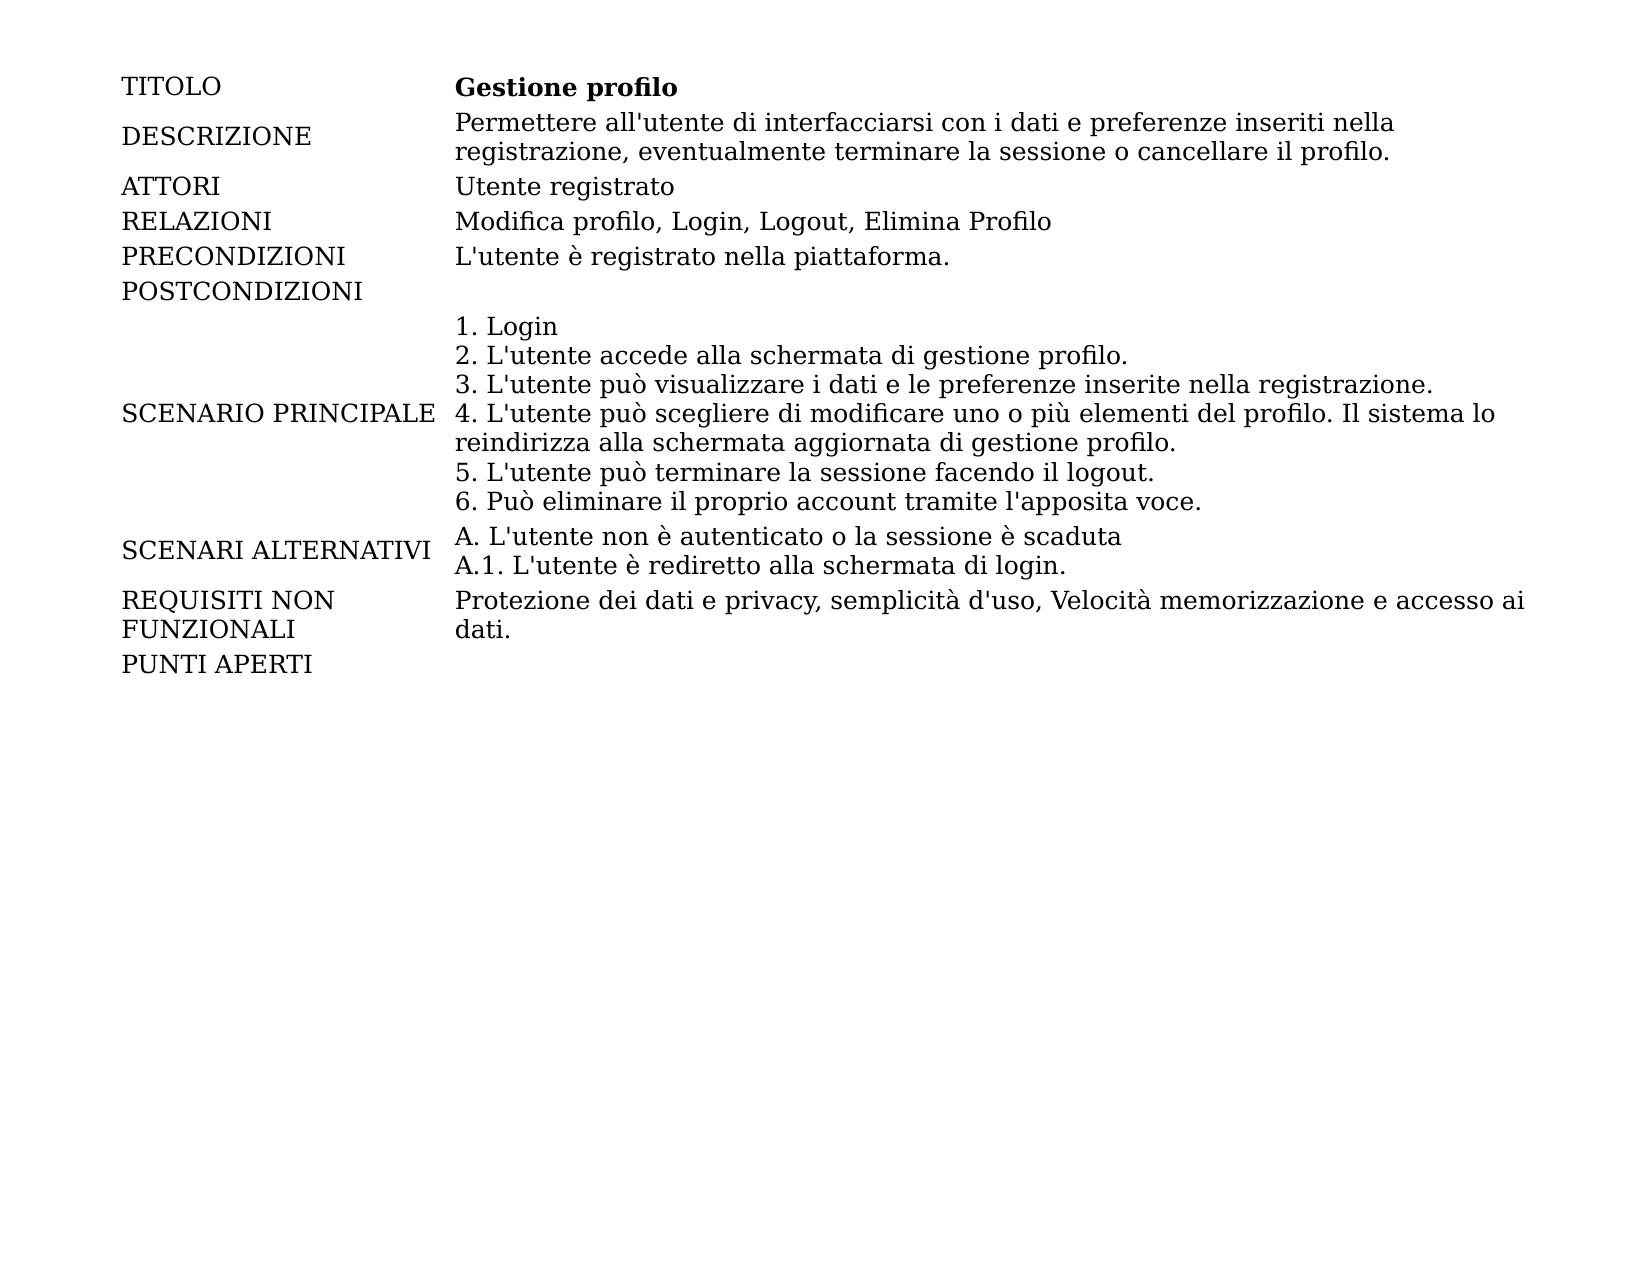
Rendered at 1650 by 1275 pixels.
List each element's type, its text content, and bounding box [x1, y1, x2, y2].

table_header [452, 59, 1532, 69]
table_cell RELAZIONI [118, 204, 452, 239]
table_cell PRECONDIZIONI [118, 239, 452, 274]
table_cell Utente registrato [452, 169, 1532, 204]
table_cell TITOLO [118, 70, 452, 105]
table_cell SCENARI ALTERNATIVI [118, 519, 452, 583]
table_cell DESCRIZIONE [118, 105, 452, 169]
table_cell L'utente è registrato nella piattaforma. [452, 239, 1532, 274]
table_cell [452, 274, 1532, 309]
table_cell Protezione dei dati e privacy, semplicità d'uso, Velocità memorizzazione e accesso ai dati. [452, 583, 1532, 647]
table_cell POSTCONDIZIONI [118, 274, 452, 309]
table_cell [452, 647, 1532, 682]
table_cell 1. Login 2. L'utente accede alla schermata di gestione profilo. 3. L'utente può visualizzare i dati e le preferenze inserite nella registrazione. 4. L'utente può scegliere di modificare uno o più elementi del profilo. Il sistema lo reindirizza alla schermata aggiornata di gestione profilo. 5. L'utente può terminare la sessione facendo il logout. 6. Può eliminare il proprio account tramite l'apposita voce. [452, 309, 1532, 519]
table_cell Modifica profilo, Login, Logout, Elimina Profilo [452, 204, 1532, 239]
table_cell A. L'utente non è autenticato o la sessione è scaduta A.1. L'utente è rediretto alla schermata di login. [452, 519, 1532, 583]
table_cell ATTORI [118, 169, 452, 204]
table_cell Gestione profilo [452, 70, 1532, 105]
table_cell SCENARIO PRINCIPALE [118, 309, 452, 519]
table_cell REQUISITI NON FUNZIONALI [118, 583, 452, 647]
table_cell PUNTI APERTI [118, 647, 452, 682]
table_header [118, 59, 452, 69]
table_cell Permettere all'utente di interfacciarsi con i dati e preferenze inseriti nella registrazione, eventualmente terminare la sessione o cancellare il profilo. [452, 105, 1532, 169]
